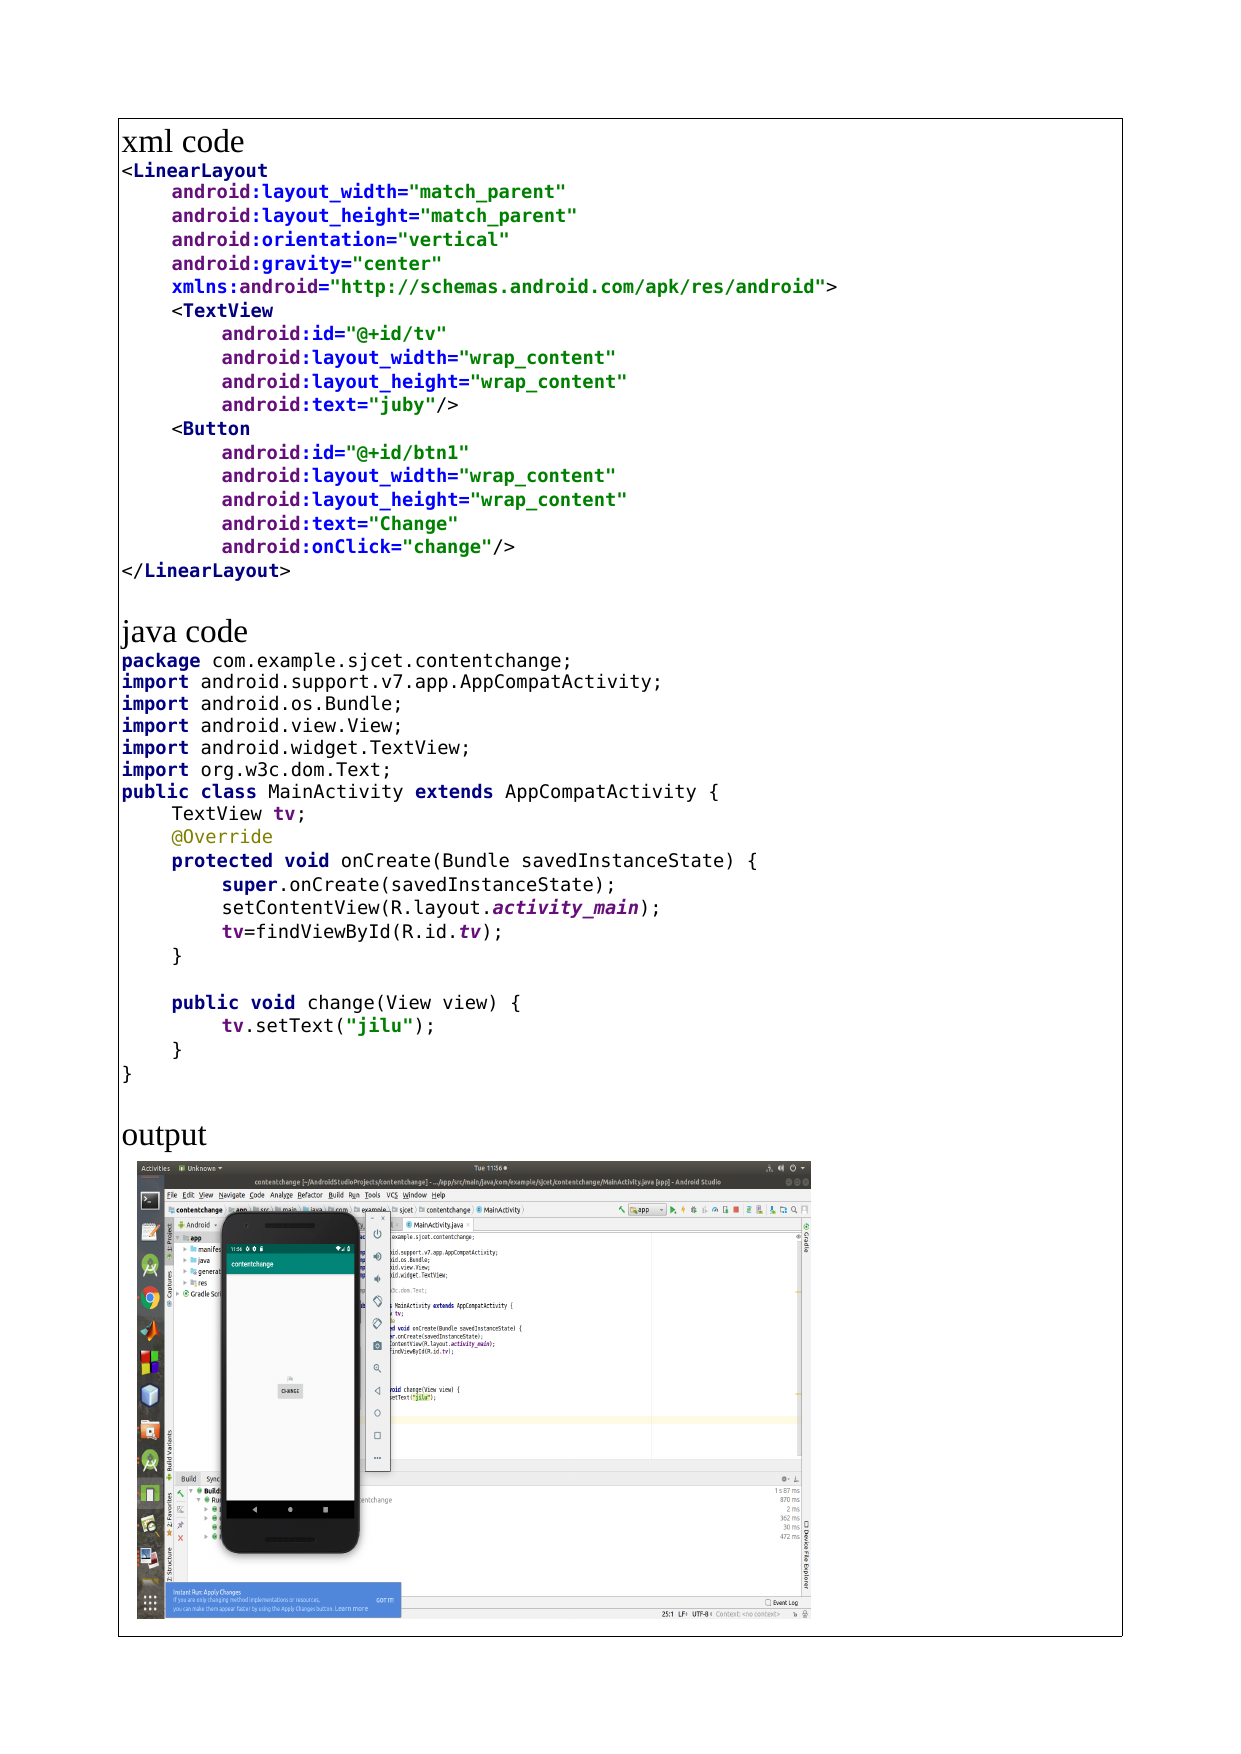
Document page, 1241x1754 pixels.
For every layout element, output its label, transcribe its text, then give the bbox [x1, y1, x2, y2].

text protected void onCreate(Bundle savedInstanceState) { [121, 850, 1119, 874]
text xml code [121, 121, 1119, 160]
text tv=findViewById(R.id.tv); [121, 921, 1119, 944]
text xmlns:android="http://schemas.android.com/apk/res/android"> [121, 276, 1119, 300]
text import android.view.View; [121, 715, 1119, 737]
text TextView tv; [121, 803, 1119, 826]
text android:layout_height="wrap_content" [121, 489, 1119, 513]
text public class MainActivity extends AppCompatActivity { [121, 781, 1119, 803]
text <Button [121, 418, 1119, 442]
text } [121, 1063, 1119, 1085]
text setContentView(R.layout.activity_main); [121, 897, 1119, 921]
text package com.example.sjcet.contentchange; [121, 649, 1119, 671]
picture [137, 1161, 811, 1619]
text android:layout_width="match_parent" [121, 182, 1119, 205]
text import android.os.Bundle; [121, 693, 1119, 715]
text android:gravity="center" [121, 252, 1119, 276]
text android:text="juby"/> [121, 394, 1119, 418]
text <LinearLayout [121, 160, 1119, 182]
text super.onCreate(savedInstanceState); [121, 874, 1119, 897]
text java code [121, 611, 1119, 649]
text android:layout_height="match_parent" [121, 205, 1119, 229]
text } [121, 944, 1119, 968]
text android:onClick="change"/> [121, 536, 1119, 560]
text </LinearLayout> [121, 560, 1119, 582]
text android:layout_width="wrap_content" [121, 347, 1119, 371]
text import android.support.v7.app.AppCompatActivity; [121, 671, 1119, 693]
text output [121, 1114, 1119, 1152]
text } [121, 1039, 1119, 1063]
text tv.setText("jilu"); [121, 1016, 1119, 1039]
text public void change(View view) { [121, 992, 1119, 1016]
text android:id="@+id/tv" [121, 323, 1119, 347]
text android:layout_height="wrap_content" [121, 371, 1119, 394]
text android:layout_width="wrap_content" [121, 465, 1119, 489]
text android:orientation="vertical" [121, 229, 1119, 252]
text import android.widget.TextView; [121, 737, 1119, 759]
text import org.w3c.dom.Text; [121, 759, 1119, 781]
text android:text="Change" [121, 513, 1119, 536]
text <TextView [121, 300, 1119, 323]
text android:id="@+id/btn1" [121, 442, 1119, 465]
text @Override [121, 826, 1119, 850]
